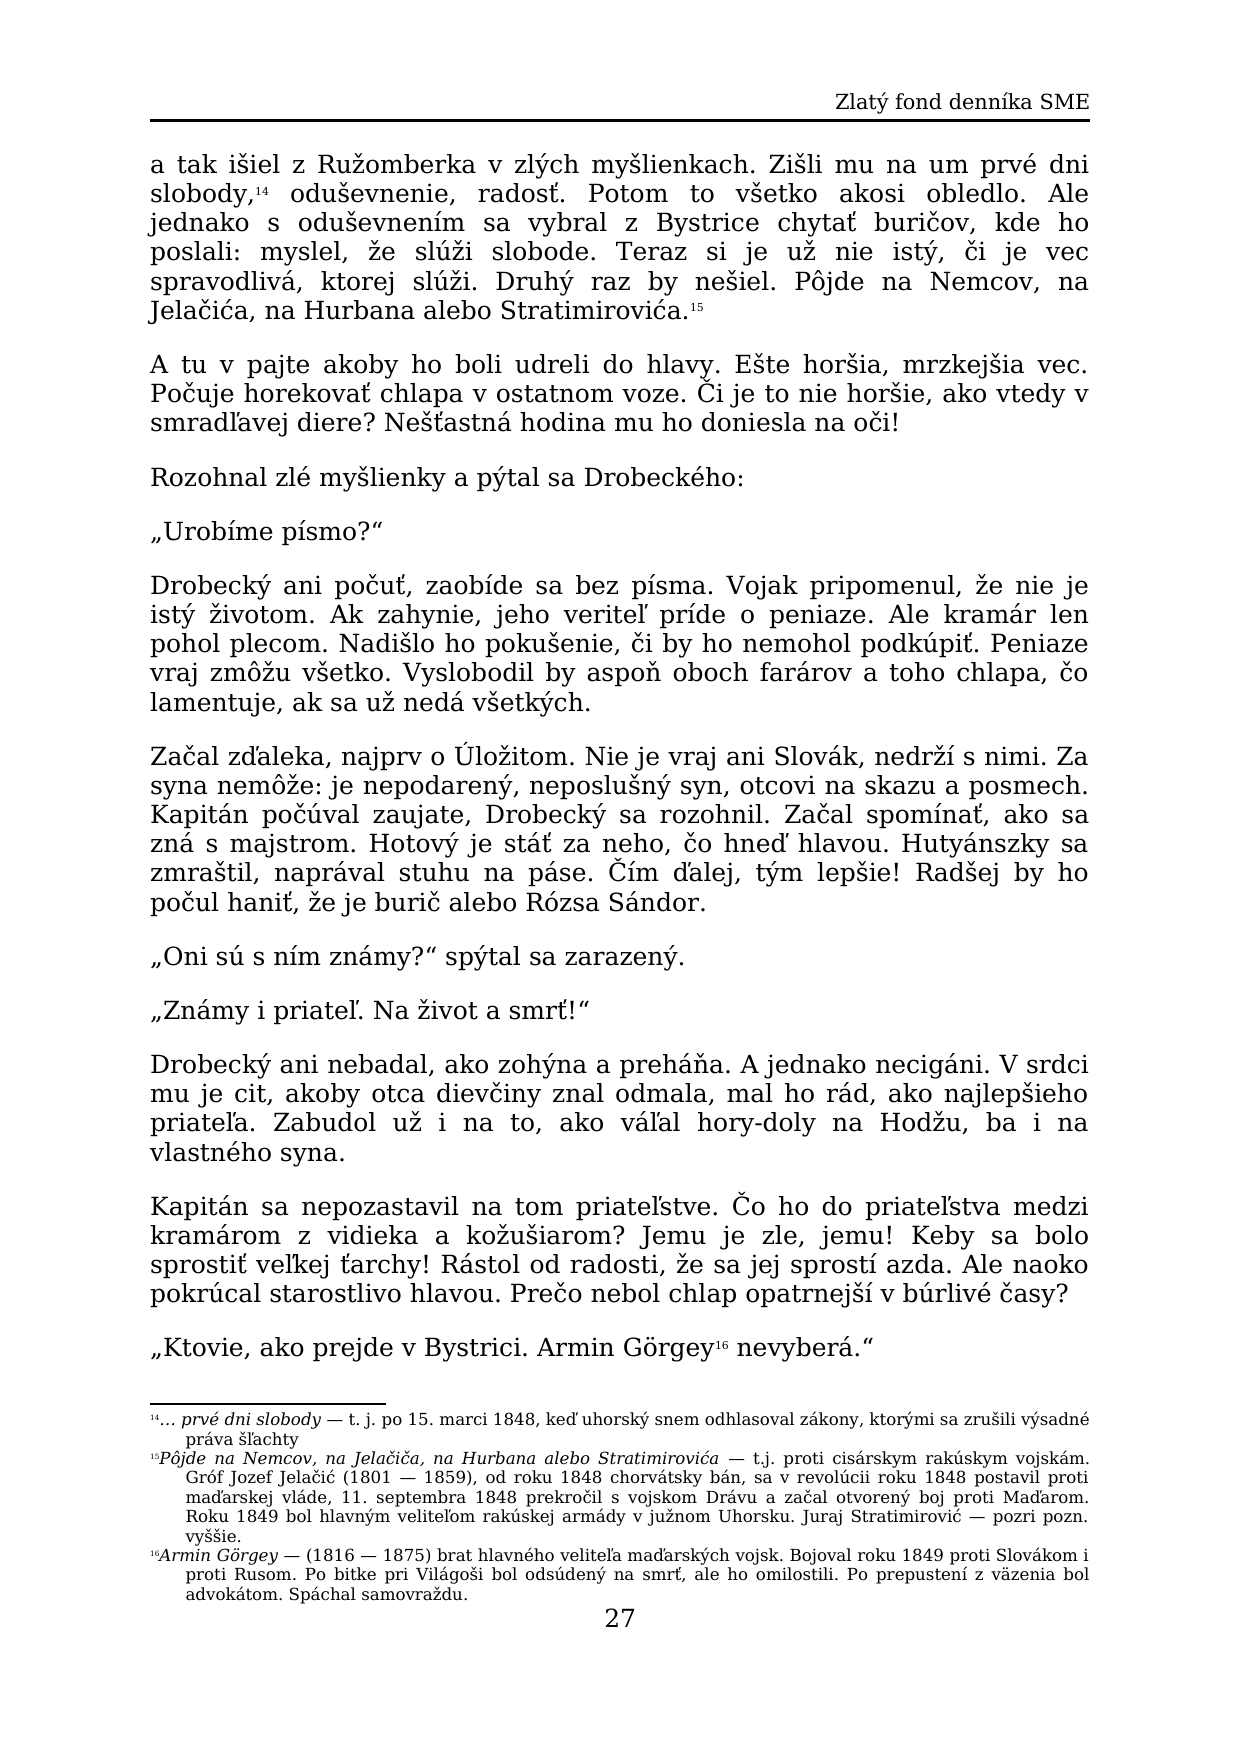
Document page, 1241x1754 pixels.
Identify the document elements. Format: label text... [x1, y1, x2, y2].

text Drobecký ani počuť, zaobíde sa bez písma. Vojak pripomenul, že nie je istý životom. Ak zahynie, jeho veriteľ príde o peniaze. Ale kramár len pohol plecom. Nadišlo ho pokušenie, či by ho nemohol podkúpiť. Peniaze vraj zmôžu všetko. Vyslobodil by aspoň oboch farárov a toho chlapa, čo lamentuje, ak sa už nedá všetkých. [150, 571, 1090, 717]
text Drobecký ani nebadal, ako zohýna a preháňa. A jednako necigáni. V srdci mu je cit, akoby otca dievčiny znal odmala, mal ho rád, ako najlepšieho priateľa. Zabudol už i na to, ako váľal hory-doly na Hodžu, ba i na vlastného syna. [150, 1050, 1090, 1167]
text „Urobíme písmo?“ [150, 517, 1090, 546]
text Kapitán sa nepozastavil na tom priateľstve. Čo ho do priateľstva medzi kramárom z vidieka a kožušiarom? Jemu je zle, jemu! Keby sa bolo sprostiť veľkej ťarchy! Rástol od radosti, že sa jej sprostí azda. Ale naoko pokrúcal starostlivo hlavou. Prečo nebol chlap opatrnejší v búrlivé časy? [150, 1192, 1090, 1308]
text „Známy i priateľ. Na život a smrť!“ [150, 996, 1090, 1025]
text „Oni sú s ním známy?“ spýtal sa zarazený. [150, 942, 1090, 971]
text a tak išiel z Ružomberka v zlých myšlienkach. Zišli mu na um prvé dni slobody,14 oduševnenie, radosť. Potom to všetko akosi obledlo. Ale jednako s oduševnením sa vybral z Bystrice chytať buričov, kde ho poslali: myslel, že slúži slobode. Teraz si je už nie istý, či je vec spravodlivá, ktorej slúži. Druhý raz by nešiel. Pôjde na Nemcov, na Jelačića, na Hurbana alebo Stratimirovića.15 [150, 150, 1090, 325]
text 14… prvé dni slobody — t. j. po 15. marci 1848, keď uhorský snem odhlasoval zákony, ktorými sa zrušili výsadné práva šľachty [150, 1410, 1090, 1449]
text 16Armin Görgey — (1816 — 1875) brat hlavného veliteľa maďarských vojsk. Bojoval roku 1849 proti Slovákom i proti Rusom. Po bitke pri Világoši bol odsúdený na smrť, ale ho omilostili. Po prepustení z väzenia bol advokátom. Spáchal samovraždu. [150, 1546, 1090, 1604]
text Rozohnal zlé myšlienky a pýtal sa Drobeckého: [150, 463, 1090, 492]
text A tu v pajte akoby ho boli udreli do hlavy. Ešte horšia, mrzkejšia vec. Počuje horekovať chlapa v ostatnom voze. Či je to nie horšie, ako vtedy v smradľavej diere? Nešťastná hodina mu ho doniesla na oči! [150, 350, 1090, 438]
text 15Pôjde na Nemcov, na Jelačiča, na Hurbana alebo Stratimirovića — t.j. proti cisárskym rakúskym vojskám. Gróf Jozef Jelačić (1801 — 1859), od roku 1848 chorvátsky bán, sa v revolúcii roku 1848 postavil proti maďarskej vláde, 11. septembra 1848 prekročil s vojskom Drávu a začal otvorený boj proti Maďarom. Roku 1849 bol hlavným veliteľom rakúskej armády v južnom Uhorsku. Juraj Stratimirović — pozri pozn. vyššie. [150, 1449, 1090, 1546]
text Začal zďaleka, najprv o Úložitom. Nie je vraj ani Slovák, nedrží s nimi. Za syna nemôže: je nepodarený, neposlušný syn, otcovi na skazu a posmech. Kapitán počúval zaujate, Drobecký sa rozohnil. Začal spomínať, ako sa zná s majstrom. Hotový je stáť za neho, čo hneď hlavou. Hutyánszky sa zmraštil, naprával stuhu na páse. Čím ďalej, tým lepšie! Radšej by ho počul haniť, že je burič alebo Rózsa Sándor. [150, 742, 1090, 917]
text „Ktovie, ako prejde v Bystrici. Armin Görgey16 nevyberá.“ [150, 1333, 1090, 1363]
